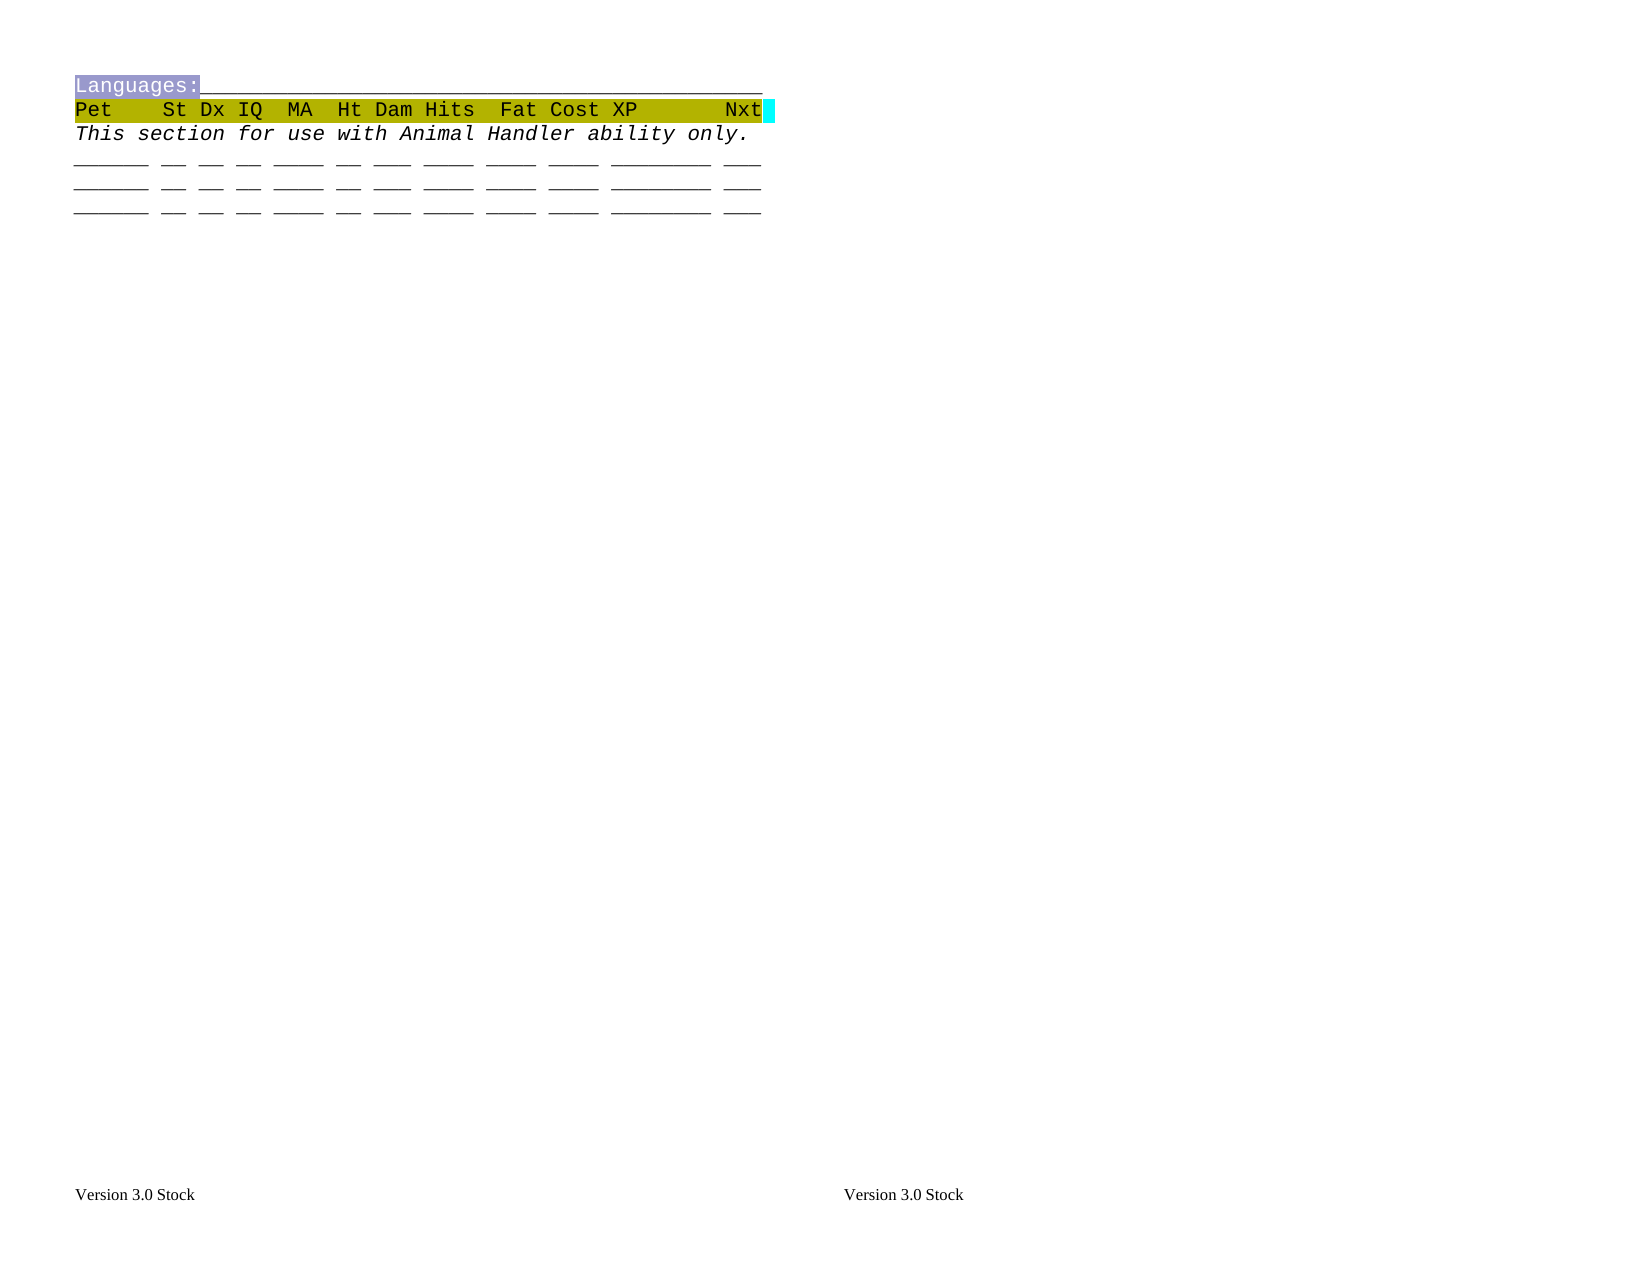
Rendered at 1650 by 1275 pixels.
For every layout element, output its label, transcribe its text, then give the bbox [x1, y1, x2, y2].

text Pet St Dx IQ MA Ht Dam Hits Fat Cost XP Nxt [75, 99, 784, 123]
text Languages:_____________________________________________ [75, 75, 784, 99]
text ______ __ __ __ ____ __ ___ ____ ____ ____ ________ ___ [75, 147, 784, 171]
text ______ __ __ __ ____ __ ___ ____ ____ ____ ________ ___ [75, 195, 784, 219]
text ______ __ __ __ ____ __ ___ ____ ____ ____ ________ ___ [75, 171, 784, 195]
text This section for use with Animal Handler ability only. [75, 123, 784, 147]
